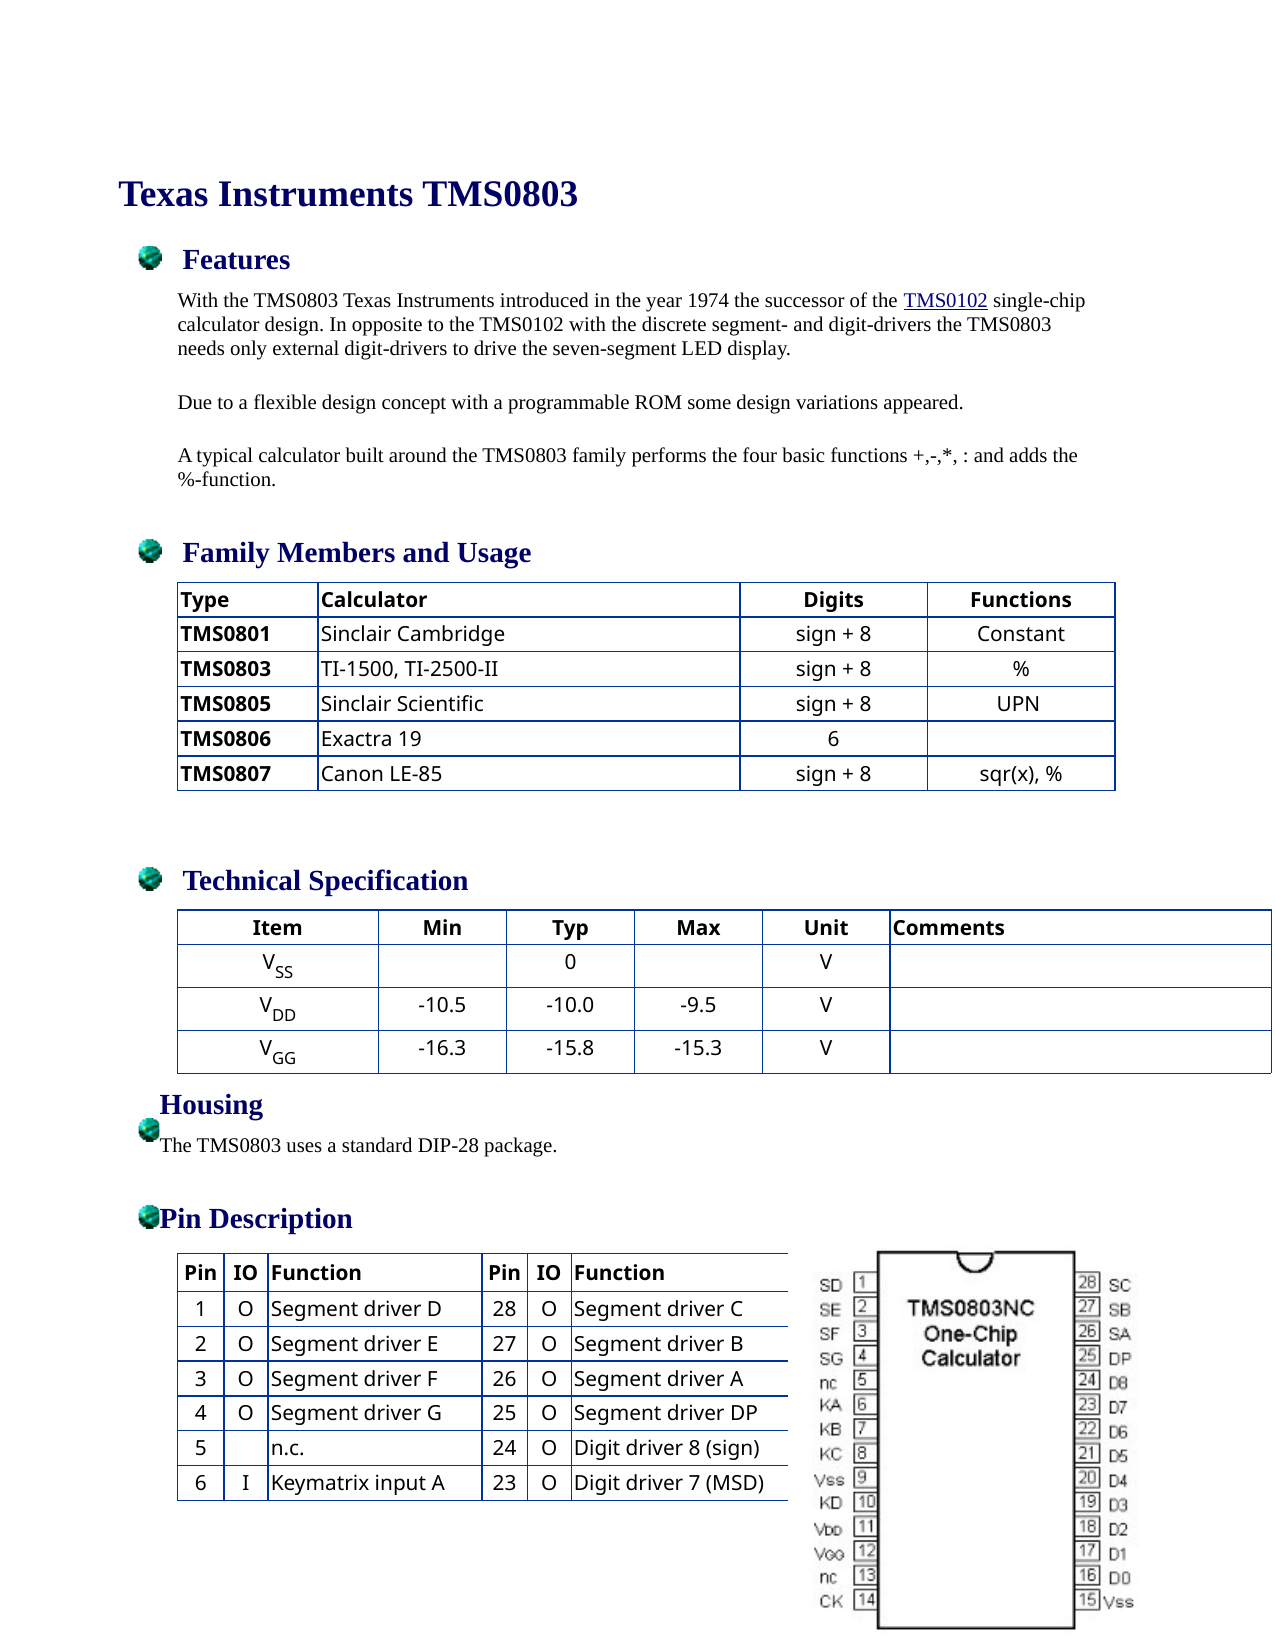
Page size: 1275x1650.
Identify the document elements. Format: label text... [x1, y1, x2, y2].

table_cell O [528, 1466, 571, 1499]
text Due to a flexible design concept with a programmable ROM some design variations appeared. [177, 390, 1098, 414]
table_cell Segment driver D [269, 1292, 481, 1326]
table_header Function [572, 1254, 788, 1291]
table_cell 3 [178, 1362, 223, 1395]
table_cell -10.5 [379, 988, 506, 1029]
table_cell -16.3 [379, 1031, 506, 1072]
table_cell UPN [928, 687, 1114, 720]
table_cell [891, 1031, 1271, 1072]
table_header Max [635, 911, 762, 944]
table_header Technical Specification [182, 849, 1157, 909]
table_cell 24 [483, 1431, 527, 1465]
table_cell Digit driver 7 (MSD) [572, 1466, 788, 1499]
table_cell O [528, 1431, 571, 1465]
table_cell Segment driver E [269, 1327, 481, 1360]
table_header Calculator [319, 583, 739, 616]
table_cell TMS0806 [178, 722, 317, 755]
table_cell -15.3 [635, 1031, 762, 1072]
table_cell O [225, 1292, 267, 1326]
table_cell Keymatrix input A [269, 1466, 481, 1499]
picture [788, 1234, 1157, 1650]
table_cell TMS0805 [178, 687, 317, 720]
table_header Housing The TMS0803 uses a standard DIP-28 package. [159, 1073, 788, 1187]
table_cell 1 [178, 1292, 223, 1326]
table_cell 25 [483, 1397, 527, 1430]
table_header IO [225, 1254, 267, 1291]
table_cell 4 [178, 1397, 223, 1430]
table_header Pin [483, 1254, 527, 1291]
table_cell [225, 1431, 267, 1465]
table_header Comments [891, 911, 1271, 944]
table_cell [635, 945, 762, 987]
table_cell -15.8 [507, 1031, 634, 1072]
table_cell Segment driver A [572, 1362, 788, 1395]
table_cell O [528, 1397, 571, 1430]
picture [138, 1118, 160, 1142]
table_cell % [928, 652, 1114, 686]
table_cell sign + 8 [741, 652, 927, 686]
table_header Type [178, 583, 317, 616]
table_header Digits [741, 583, 927, 616]
table_header Typ [507, 911, 634, 944]
table_cell VGG [178, 1031, 378, 1072]
table_cell Sinclair Cambridge [319, 618, 739, 651]
table_cell [891, 988, 1271, 1029]
text A typical calculator built around the TMS0803 family performs the four basic functions +,-,*, : and adds the %-function. [177, 443, 1098, 491]
table_cell O [528, 1362, 571, 1395]
table_cell TMS0803 [178, 652, 317, 686]
table_cell [928, 722, 1114, 755]
table_cell 6 [178, 1466, 223, 1499]
table_cell -9.5 [635, 988, 762, 1029]
table_cell [118, 1187, 159, 1248]
table_cell Canon LE-85 [319, 757, 739, 790]
table_cell VDD [178, 988, 378, 1029]
table_cell Segment driver F [269, 1362, 481, 1395]
table_cell Segment driver DP [572, 1397, 788, 1430]
picture [138, 1205, 160, 1229]
table_cell sqr(x), % [928, 757, 1114, 790]
table_header Features [182, 228, 1157, 288]
table_cell sign + 8 [741, 687, 927, 720]
table_cell O [225, 1327, 267, 1360]
table_cell V [763, 1031, 889, 1072]
table_cell V [763, 988, 889, 1029]
table_cell TMS0801 [178, 618, 317, 651]
table_cell 27 [483, 1327, 527, 1360]
table_header [118, 228, 182, 288]
table_cell 6 [741, 722, 927, 755]
table_header Function [269, 1254, 481, 1291]
table_header [118, 521, 182, 582]
picture [138, 867, 162, 891]
table_cell 23 [483, 1466, 527, 1499]
table_cell O [528, 1292, 571, 1326]
text With the TMS0803 Texas Instruments introduced in the year 1974 the successor of the TMS0102 single-chip calculator design. In opposite to the TMS0102 with the discrete segment- and digit-drivers the TMS0803 needs only external digit-drivers to drive the seven-segment LED display. [177, 288, 1098, 360]
table_cell Constant [928, 618, 1114, 651]
table_header Min [379, 911, 506, 944]
table_cell sign + 8 [741, 618, 927, 651]
table_cell Digit driver 8 (sign) [572, 1431, 788, 1465]
subtitle Texas Instruments TMS0803 [118, 172, 1157, 215]
table_cell 5 [178, 1431, 223, 1465]
table_cell Segment driver B [572, 1327, 788, 1360]
table_header Functions [928, 583, 1114, 616]
table_cell n.c. [269, 1431, 481, 1465]
picture [138, 246, 162, 270]
table_cell 26 [483, 1362, 527, 1395]
table_header Pin [178, 1254, 223, 1291]
table_cell VSS [178, 945, 378, 987]
table_header [118, 849, 182, 909]
table_cell Exactra 19 [319, 722, 739, 755]
table_cell 0 [507, 945, 634, 987]
picture [138, 539, 162, 563]
table_cell TI-1500, TI-2500-II [319, 652, 739, 686]
table_cell [379, 945, 506, 987]
table_cell sign + 8 [741, 757, 927, 790]
table_header Unit [763, 911, 889, 944]
table_cell Pin Description [159, 1187, 788, 1248]
table_cell -10.0 [507, 988, 634, 1029]
table_cell 2 [178, 1327, 223, 1360]
table_header Item [178, 911, 378, 944]
table_cell Segment driver C [572, 1292, 788, 1326]
table_cell 28 [483, 1292, 527, 1326]
table_cell Segment driver G [269, 1397, 481, 1430]
table_cell V [763, 945, 889, 987]
table_cell O [528, 1327, 571, 1360]
table_header Family Members and Usage [182, 521, 1157, 582]
table_header IO [528, 1254, 571, 1291]
table_cell I [225, 1466, 267, 1499]
table_cell TMS0807 [178, 757, 317, 790]
table_cell [891, 945, 1271, 987]
table_cell O [225, 1362, 267, 1395]
table_cell Sinclair Scientific [319, 687, 739, 720]
table_header [118, 1073, 159, 1187]
table_cell O [225, 1397, 267, 1430]
